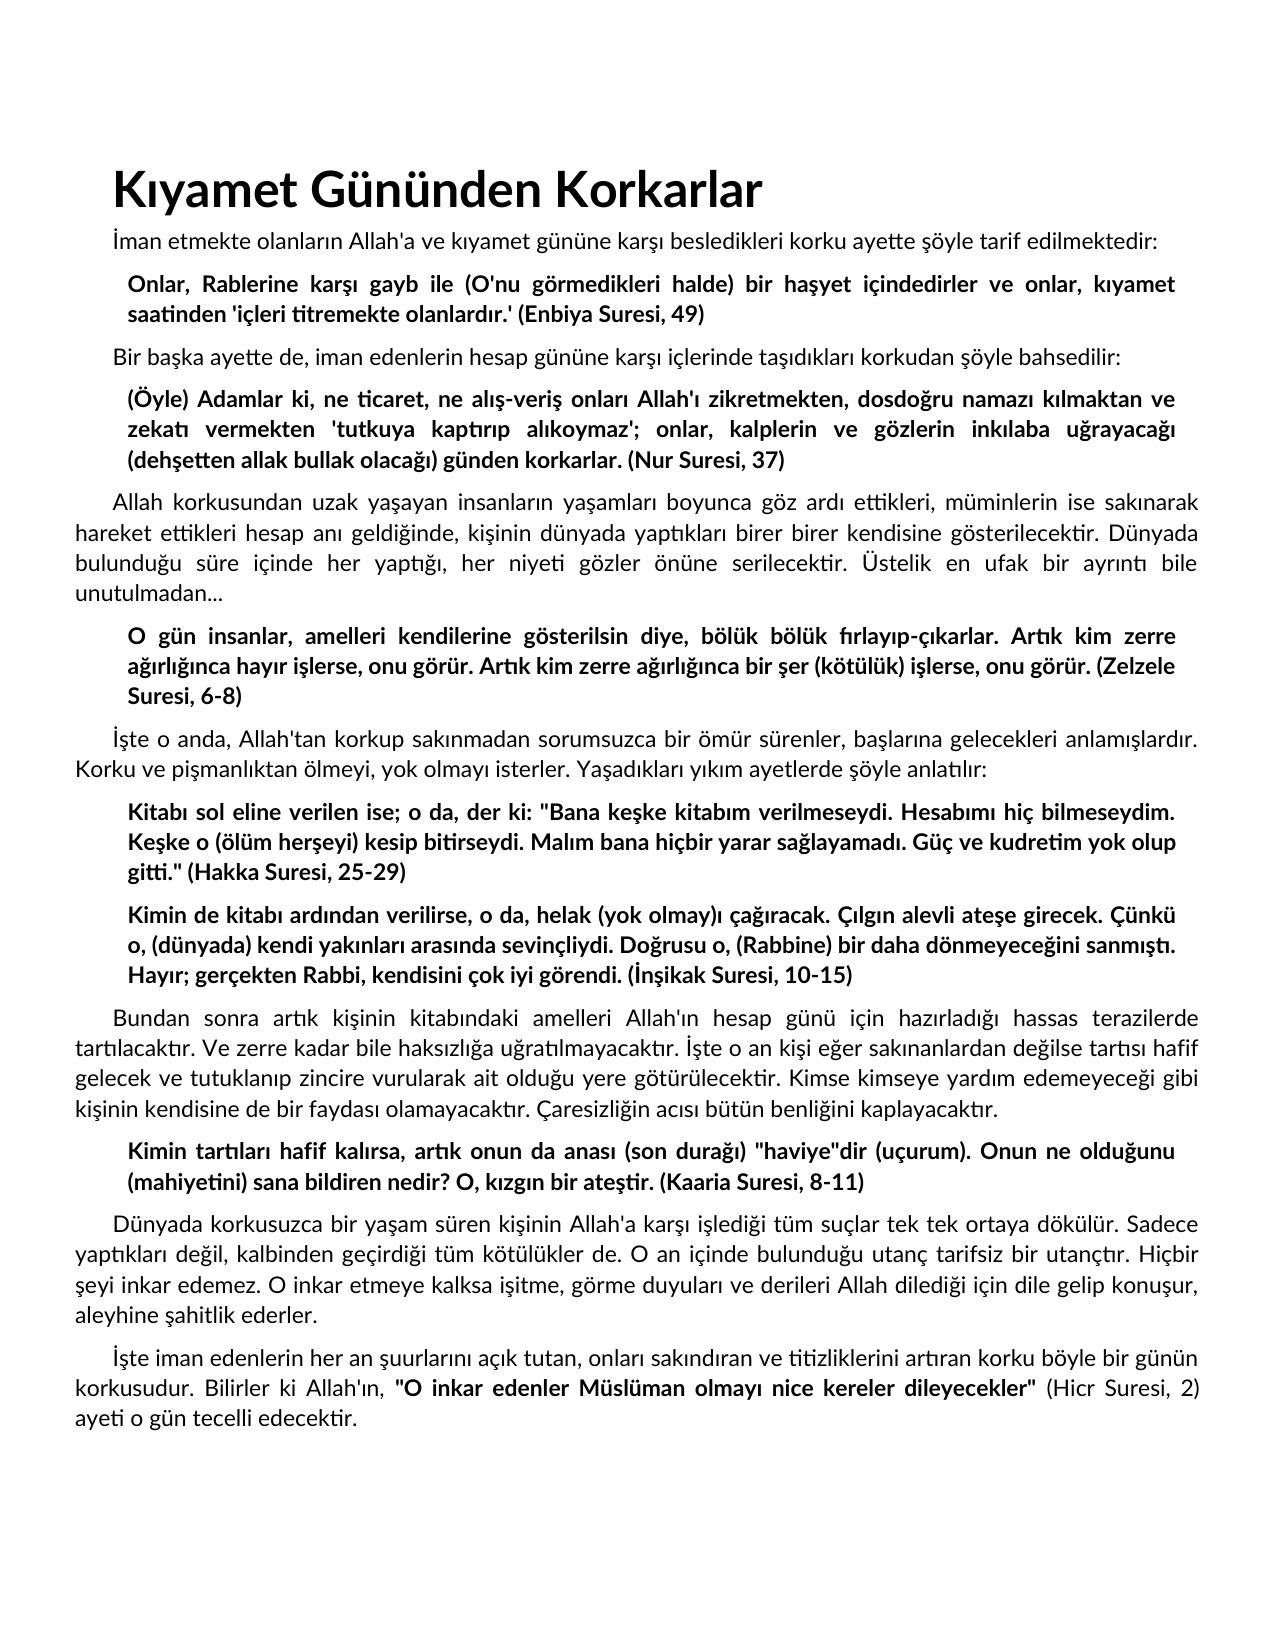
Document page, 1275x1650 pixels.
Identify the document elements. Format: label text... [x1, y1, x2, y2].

text İşte iman edenlerin her an şuurlarını açık tutan, onları sakındıran ve titizliklerini artıran korku böyle bir günün korkusudur. Bilirler ki Allah'ın, "O inkar edenler Müslüman olmayı nice kereler dileyecekler" (Hicr Suresi, 2) ayeti o gün tecelli edecektir. [75, 1343, 1200, 1431]
text Bir başka ayette de, iman edenlerin hesap gününe karşı içlerinde taşıdıkları korkudan şöyle bahsedilir: [75, 342, 1200, 370]
text Kimin de kitabı ardından verilirse, o da, helak (yok olmay)ı çağıracak. Çılgın alevli ateşe girecek. Çünkü o, (dünyada) kendi yakınları arasında sevinçliydi. Doğrusu o, (Rabbine) bir daha dönmeyeceğini sanmıştı. Hayır; gerçekten Rabbi, kendisini çok iyi görendi. (İnşikak Suresi, 10-15) [127, 901, 1177, 988]
text İman etmekte olanların Allah'a ve kıyamet gününe karşı besledikleri korku ayette şöyle tarif edilmektedir: [75, 227, 1200, 254]
text Kitabı sol eline verilen ise; o da, der ki: "Bana keşke kitabım verilmeseydi. Hesabımı hiç bilmeseydim. Keşke o (ölüm herşeyi) kesip bitirseydi. Malım bana hiçbir yarar sağlayamadı. Güç ve kudretim yok olup gitti." (Hakka Suresi, 25-29) [127, 797, 1177, 885]
text Allah korkusundan uzak yaşayan insanların yaşamları boyunca göz ardı ettikleri, müminlerin ise sakınarak hareket ettikleri hesap anı geldiğinde, kişinin dünyada yaptıkları birer birer kendisine gösterilecektir. Dünyada bulunduğu süre içinde her yaptığı, her niyeti gözler önüne serilecektir. Üstelik en ufak bir ayrıntı bile unutulmadan... [75, 488, 1200, 606]
text (Öyle) Adamlar ki, ne ticaret, ne alış-veriş onları Allah'ı zikretmekten, dosdoğru namazı kılmaktan ve zekatı vermekten 'tutkuya kaptırıp alıkoymaz'; onlar, kalplerin ve gözlerin inkılaba uğrayacağı (dehşetten allak bullak olacağı) günden korkarlar. (Nur Suresi, 37) [127, 385, 1177, 473]
text Dünyada korkusuzca bir yaşam süren kişinin Allah'a karşı işlediği tüm suçlar tek tek ortaya dökülür. Sadece yaptıkları değil, kalbinden geçirdiği tüm kötülükler de. O an içinde bulunduğu utanç tarifsiz bir utançtır. Hiçbir şeyi inkar edemez. O inkar etmeye kalksa işitme, görme duyuları ve derileri Allah dilediği için dile gelip konuşur, aleyhine şahitlik ederler. [75, 1210, 1200, 1328]
text Bundan sonra artık kişinin kitabındaki amelleri Allah'ın hesap günü için hazırladığı hassas terazilerde tartılacaktır. Ve zerre kadar bile haksızlığa uğratılmayacaktır. İşte o an kişi eğer sakınanlardan değilse tartısı hafif gelecek ve tutuklanıp zincire vurularak ait olduğu yere götürülecektir. Kimse kimseye yardım edemeyeceği gibi kişinin kendisine de bir faydası olamayacaktır. Çaresizliğin acısı bütün benliğini kaplayacaktır. [75, 1004, 1200, 1122]
text İşte o anda, Allah'tan korkup sakınmadan sorumsuzca bir ömür sürenler, başlarına gelecekleri anlamışlardır. Korku ve pişmanlıktan ölmeyi, yok olmayı isterler. Yaşadıkları yıkım ayetlerde şöyle anlatılır: [75, 724, 1200, 782]
text Onlar, Rablerine karşı gayb ile (O'nu görmedikleri halde) bir haşyet içindedirler ve onlar, kıyamet saatinden 'içleri titremekte olanlardır.' (Enbiya Suresi, 49) [127, 269, 1177, 327]
text Kimin tartıları hafif kalırsa, artık onun da anası (son durağı) "haviye"dir (uçurum). Onun ne olduğunu (mahiyetini) sana bildiren nedir? O, kızgın bir ateştir. (Kaaria Suresi, 8-11) [127, 1137, 1177, 1195]
subtitle Kıyamet Gününden Korkarlar [112, 158, 1200, 218]
text O gün insanlar, amelleri kendilerine gösterilsin diye, bölük bölük fırlayıp-çıkarlar. Artık kim zerre ağırlığınca hayır işlerse, onu görür. Artık kim zerre ağırlığınca bir şer (kötülük) işlerse, onu görür. (Zelzele Suresi, 6-8) [127, 621, 1177, 709]
